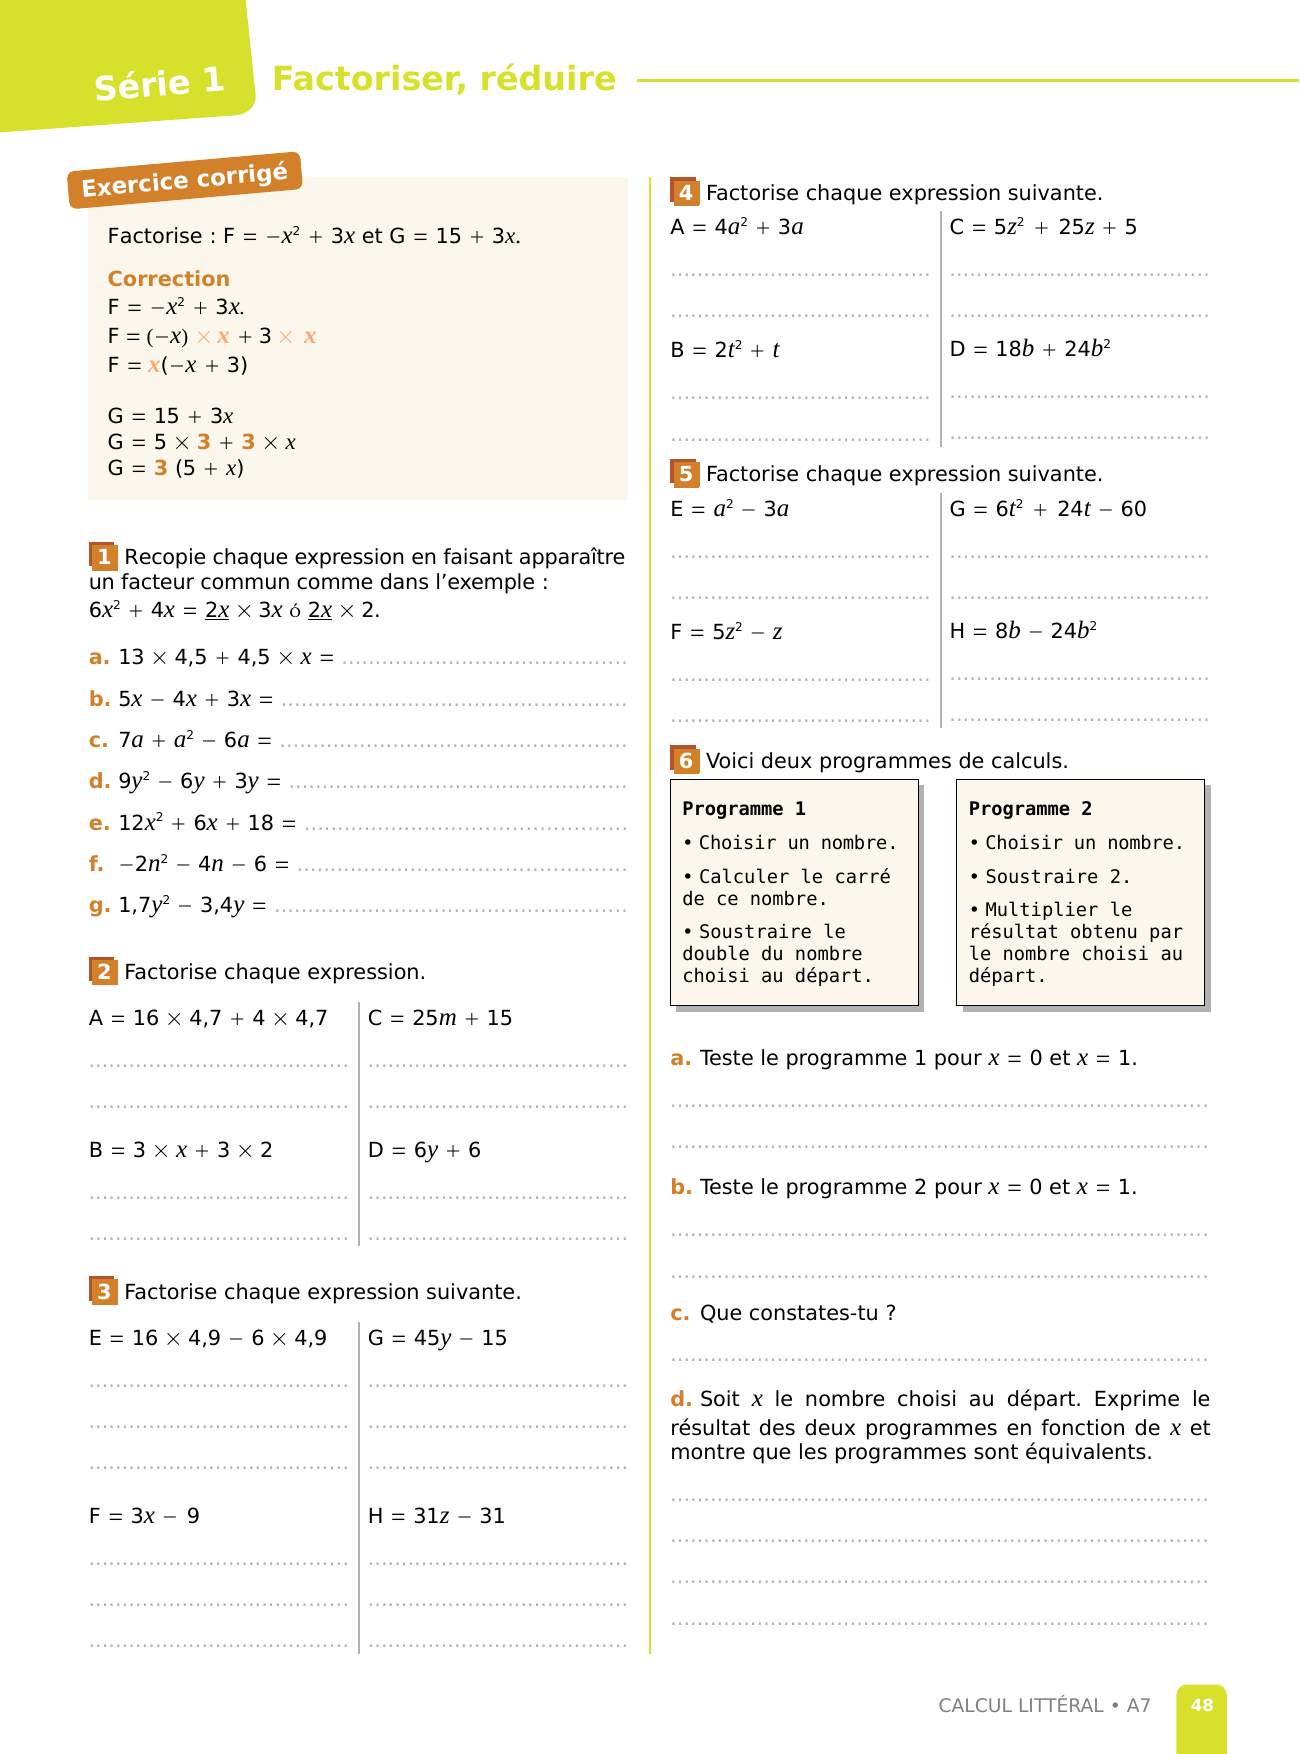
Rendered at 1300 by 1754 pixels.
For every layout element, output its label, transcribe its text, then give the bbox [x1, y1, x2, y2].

text G = 3 (5  x) [107, 454, 609, 481]
text C = 5z2  25z  5 [949, 211, 1211, 240]
text B = 3 × x  3 × 2 [88, 1134, 350, 1163]
text H = 8b − 24b2 [949, 615, 1211, 644]
text A = 16 × 4,7  4 × 4,7 [88, 1002, 350, 1031]
subtitle Factorise chaque expression suivante. [696, 177, 1211, 205]
list Recopie chaque expression en faisant apparaître un facteur commun comme dans l’exemple : 6x2  4x = 2x × 3x  2x × 2. [88, 542, 629, 623]
list 13 × 4,5  4,5 × x = [88, 629, 629, 670]
list Teste le programme 2 pour x = 0 et x = 1. [670, 1171, 1211, 1200]
text G = 15  3x [107, 402, 609, 428]
text D = 6y  6 [368, 1134, 629, 1163]
text D = 18b  24b2 [949, 333, 1211, 362]
list Soit x le nombre choisi au départ. Exprime le résultat des deux programmes en fonction de x et montre que les programmes sont équivalents. [670, 1383, 1211, 1464]
list 5x − 4x  3x = [88, 670, 629, 711]
list 7a  a2 − 6a = [88, 711, 629, 753]
text F = 3x − 9 [88, 1500, 350, 1529]
list Teste le programme 1 pour x = 0 et x = 1. [670, 1042, 1211, 1071]
text C = 25m  15 [368, 1002, 629, 1031]
list −2n2 − 4n − 6 = [88, 835, 629, 877]
text A = 4a2  3a [670, 211, 932, 240]
text F  −x2  3x. [107, 291, 609, 320]
text H = 31z − 31 [368, 1500, 629, 1529]
text G = 45y − 15 [368, 1322, 629, 1351]
subtitle Factorise chaque expression. [114, 957, 629, 984]
subtitle Factorise chaque expression suivante. [114, 1276, 629, 1304]
list 12x2  6x  18 = [88, 794, 629, 835]
text E = 16 × 4,9 − 6 × 4,9 [88, 1322, 350, 1351]
text Factorise : F  −x2  3x et G = 15  3x. [107, 220, 609, 249]
subtitle Factorise chaque expression suivante. [696, 459, 1211, 487]
text F = 5z2 − z [670, 616, 932, 645]
list 9y2 − 6y  3y = [88, 753, 629, 794]
table_header Programme 1 • Choisir un nombre. • Calculer le carré de ce nombre. • Soustraire le double du nombre choisi au départ. [671, 780, 918, 1004]
subtitle Voici deux programmes de calculs. [696, 745, 1211, 773]
table_header Programme 2 • Choisir un nombre. • Soustraire 2. • Multiplier le résultat obtenu par le nombre choisi au départ. [957, 780, 1204, 1004]
text F = x(−x  3) [107, 349, 609, 377]
list 1,7y2 − 3,4y = [88, 877, 629, 918]
text F = (−x) × x  3 × x [107, 320, 609, 349]
text B = 2t2  t [670, 334, 932, 363]
list Que constates-tu ? [670, 1301, 1211, 1325]
text G = 5 × 3  3 × x [107, 428, 609, 454]
text E = a2 − 3a [670, 493, 932, 522]
text Correction [107, 267, 609, 291]
text G = 6t2  24t − 60 [949, 493, 1211, 522]
